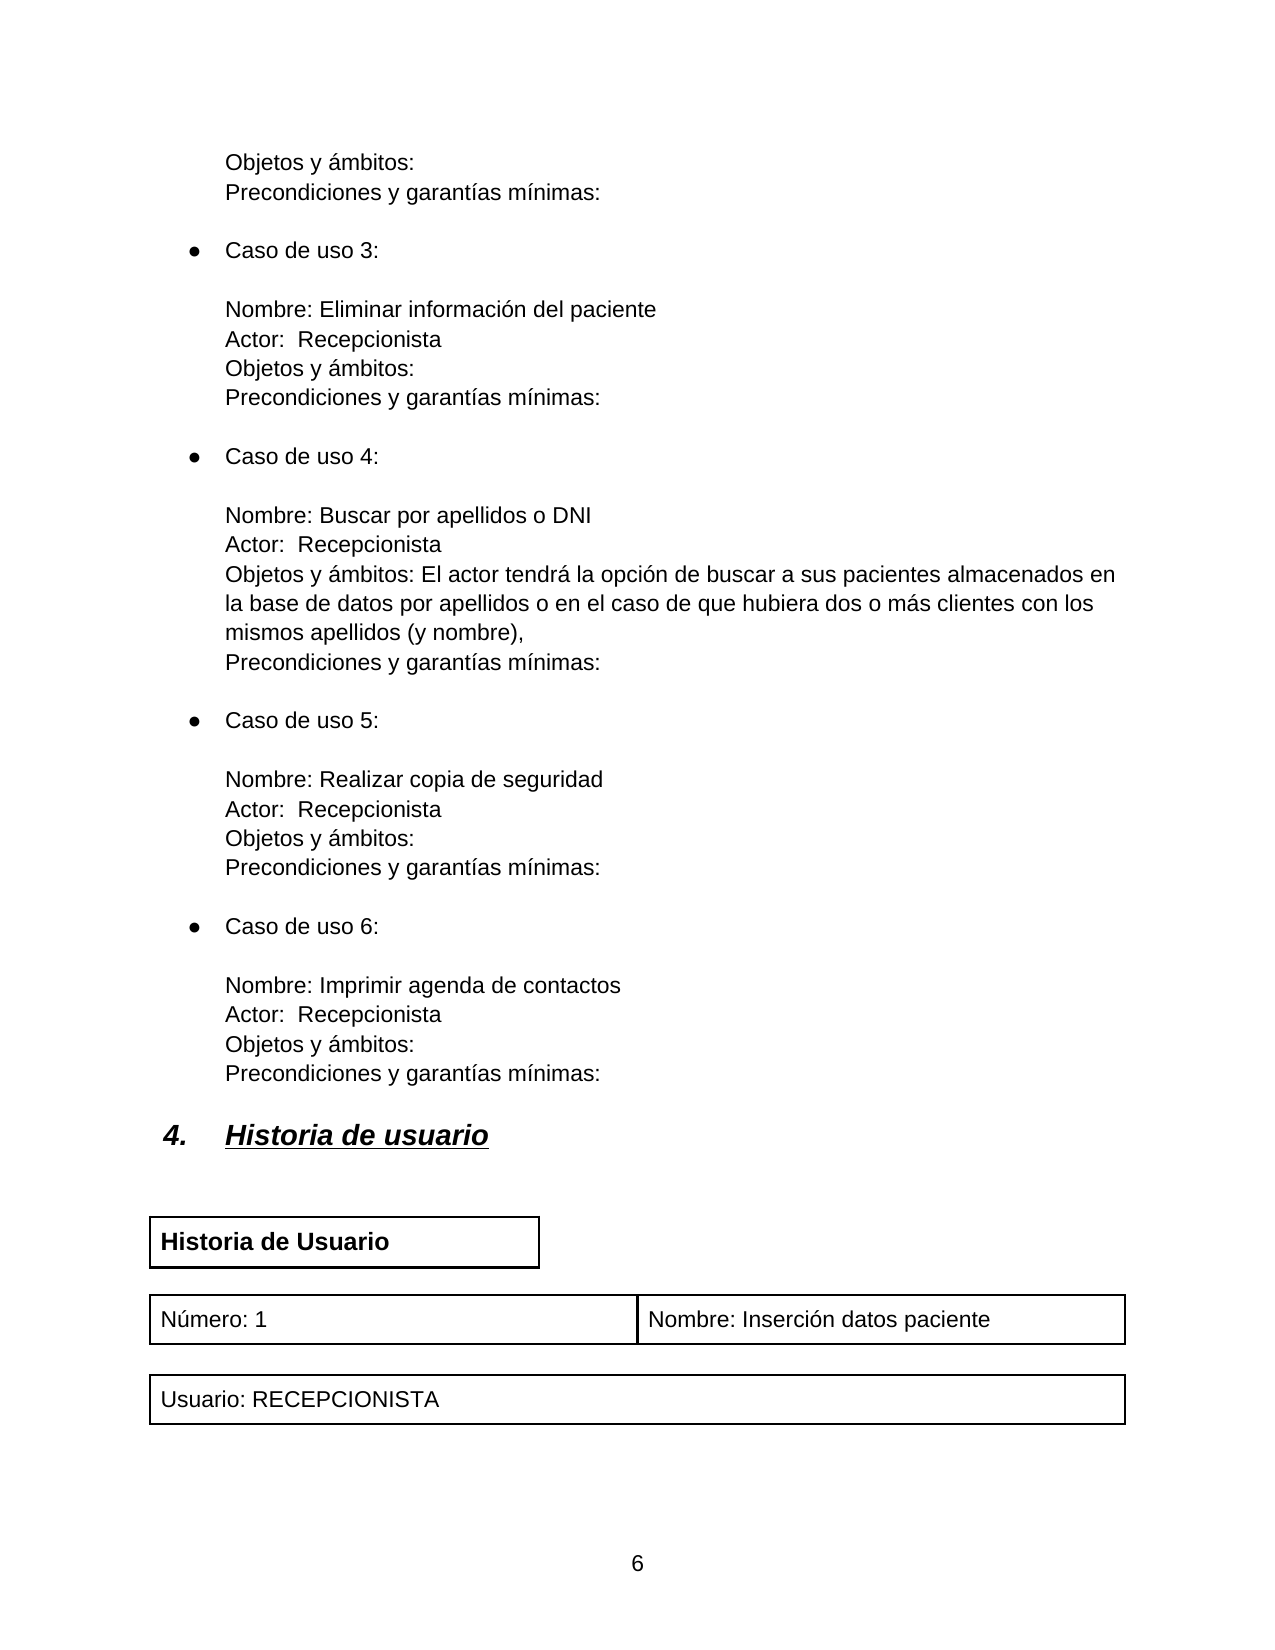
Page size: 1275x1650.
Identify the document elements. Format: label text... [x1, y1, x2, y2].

text Actor: Recepcionista [150, 326, 1125, 352]
text Nombre: Eliminar información del paciente [150, 297, 1125, 322]
text Nombre: Realizar copia de seguridad [150, 767, 1125, 792]
text Objetos y ámbitos: [150, 356, 1125, 381]
list Historia de usuario [150, 1119, 1125, 1152]
list Caso de uso 5: [187, 708, 1125, 734]
list Caso de uso 3: [187, 238, 1125, 264]
text Actor: Recepcionista [150, 1002, 1125, 1027]
text Precondiciones y garantías mínimas: [150, 1061, 1125, 1086]
table_header Nombre: Inserción datos paciente [639, 1296, 1124, 1343]
text Objetos y ámbitos: [150, 1031, 1125, 1057]
text Nombre: Imprimir agenda de contactos [150, 972, 1125, 998]
table_header Número: 1 [151, 1296, 636, 1343]
text Precondiciones y garantías mínimas: [150, 855, 1125, 881]
table_header Usuario: RECEPCIONISTA [151, 1376, 1124, 1423]
text Objetos y ámbitos: El actor tendrá la opción de buscar a sus pacientes almacenados en la base de datos por apellidos o en el caso de que hubiera dos o más clientes con los mismos apellidos (y nombre), [225, 561, 1125, 646]
text Objetos y ámbitos: [150, 826, 1125, 851]
list Caso de uso 4: [187, 444, 1125, 469]
text Nombre: Buscar por apellidos o DNI [150, 502, 1125, 528]
text Precondiciones y garantías mínimas: [150, 179, 1125, 205]
list Caso de uso 6: [187, 914, 1125, 939]
text Actor: Recepcionista [150, 796, 1125, 822]
text Objetos y ámbitos: [150, 150, 1125, 176]
table_header Historia de Usuario [151, 1218, 538, 1266]
text Actor: Recepcionista [150, 532, 1125, 557]
text Precondiciones y garantías mínimas: [150, 385, 1125, 411]
text Precondiciones y garantías mínimas: [150, 649, 1125, 675]
